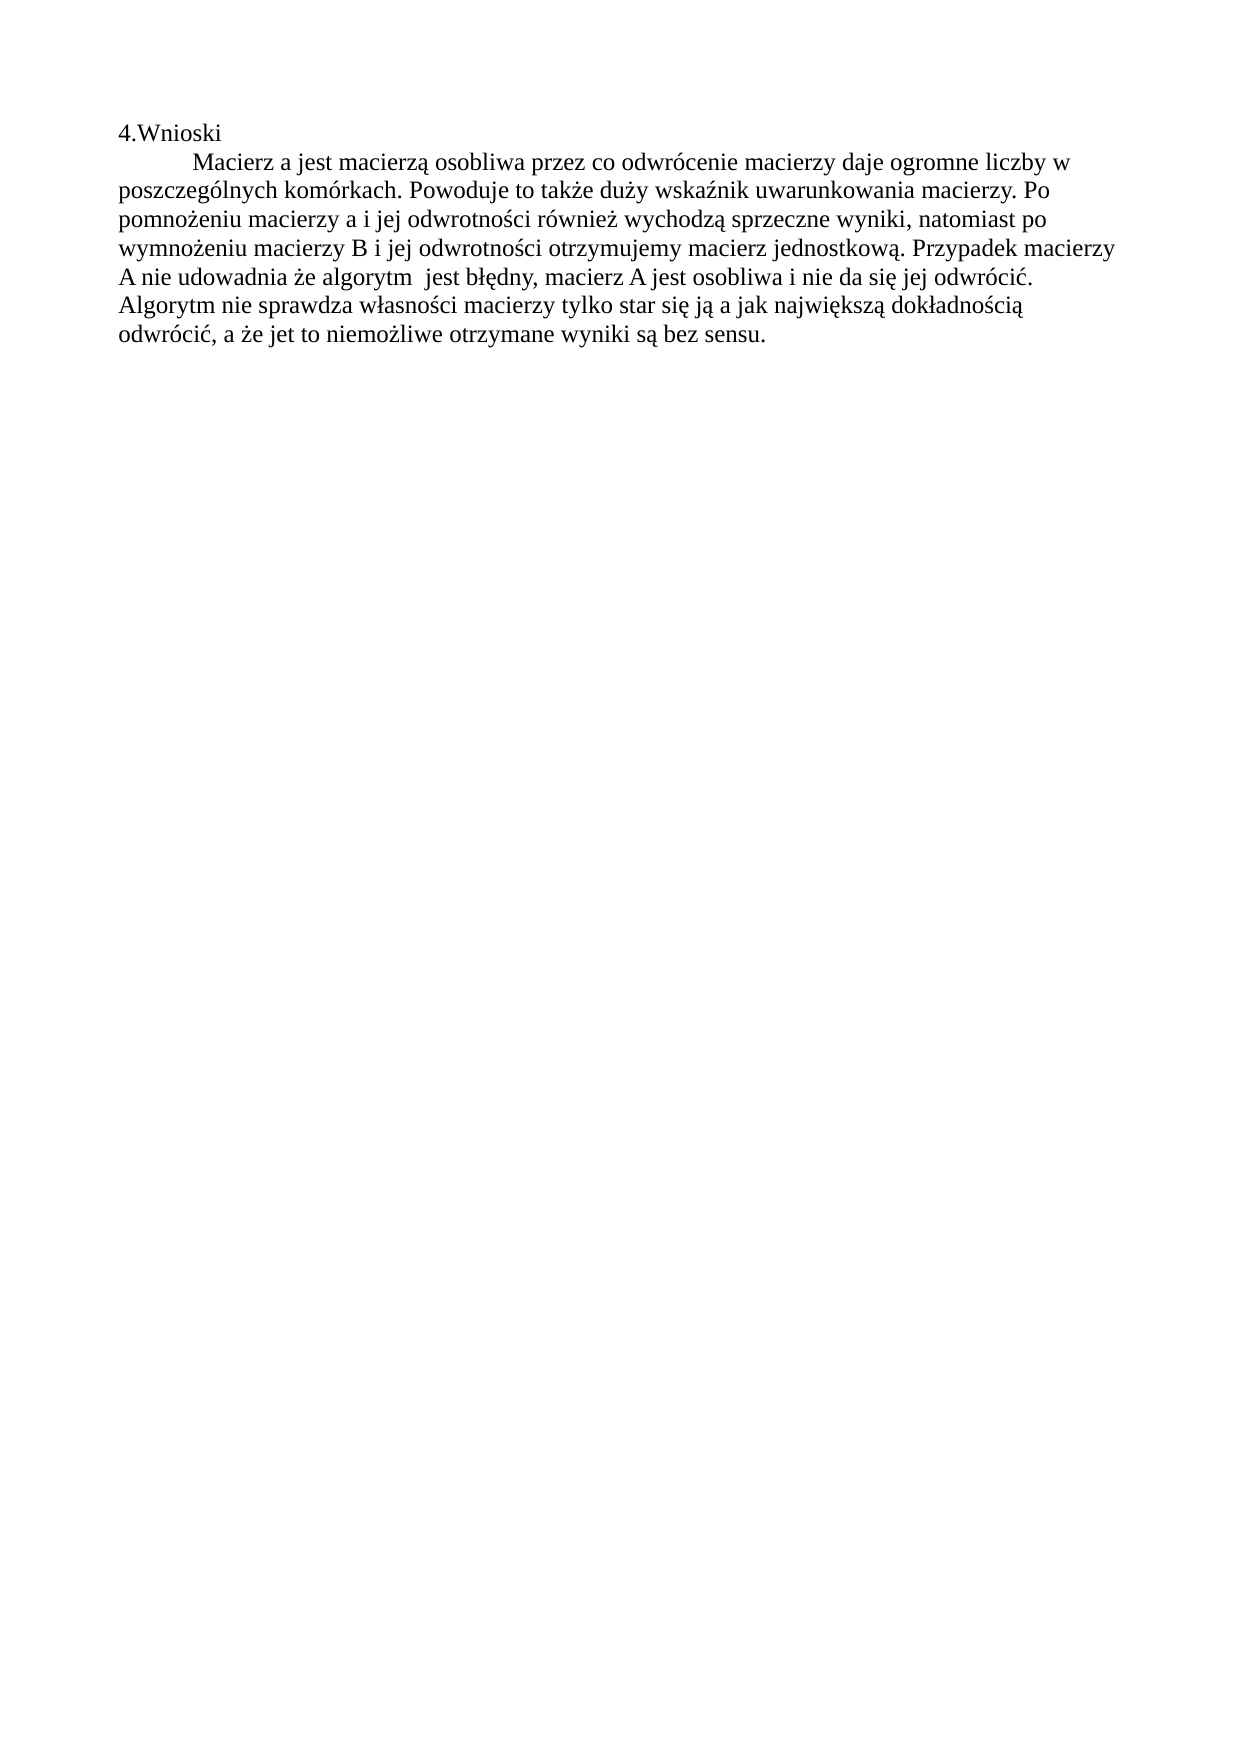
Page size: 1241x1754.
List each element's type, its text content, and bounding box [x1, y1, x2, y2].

text 4.Wnioski [118, 118, 1122, 147]
text Macierz a jest macierzą osobliwa przez co odwrócenie macierzy daje ogromne liczby w poszczególnych komórkach. Powoduje to także duży wskaźnik uwarunkowania macierzy. Po pomnożeniu macierzy a i jej odwrotności również wychodzą sprzeczne wyniki, natomiast po wymnożeniu macierzy B i jej odwrotności otrzymujemy macierz jednostkową. Przypadek macierzy A nie udowadnia że algorytm jest błędny, macierz A jest osobliwa i nie da się jej odwrócić. Algorytm nie sprawdza własności macierzy tylko star się ją a jak największą dokładnością odwrócić, a że jet to niemożliwe otrzymane wyniki są bez sensu. [118, 147, 1122, 348]
